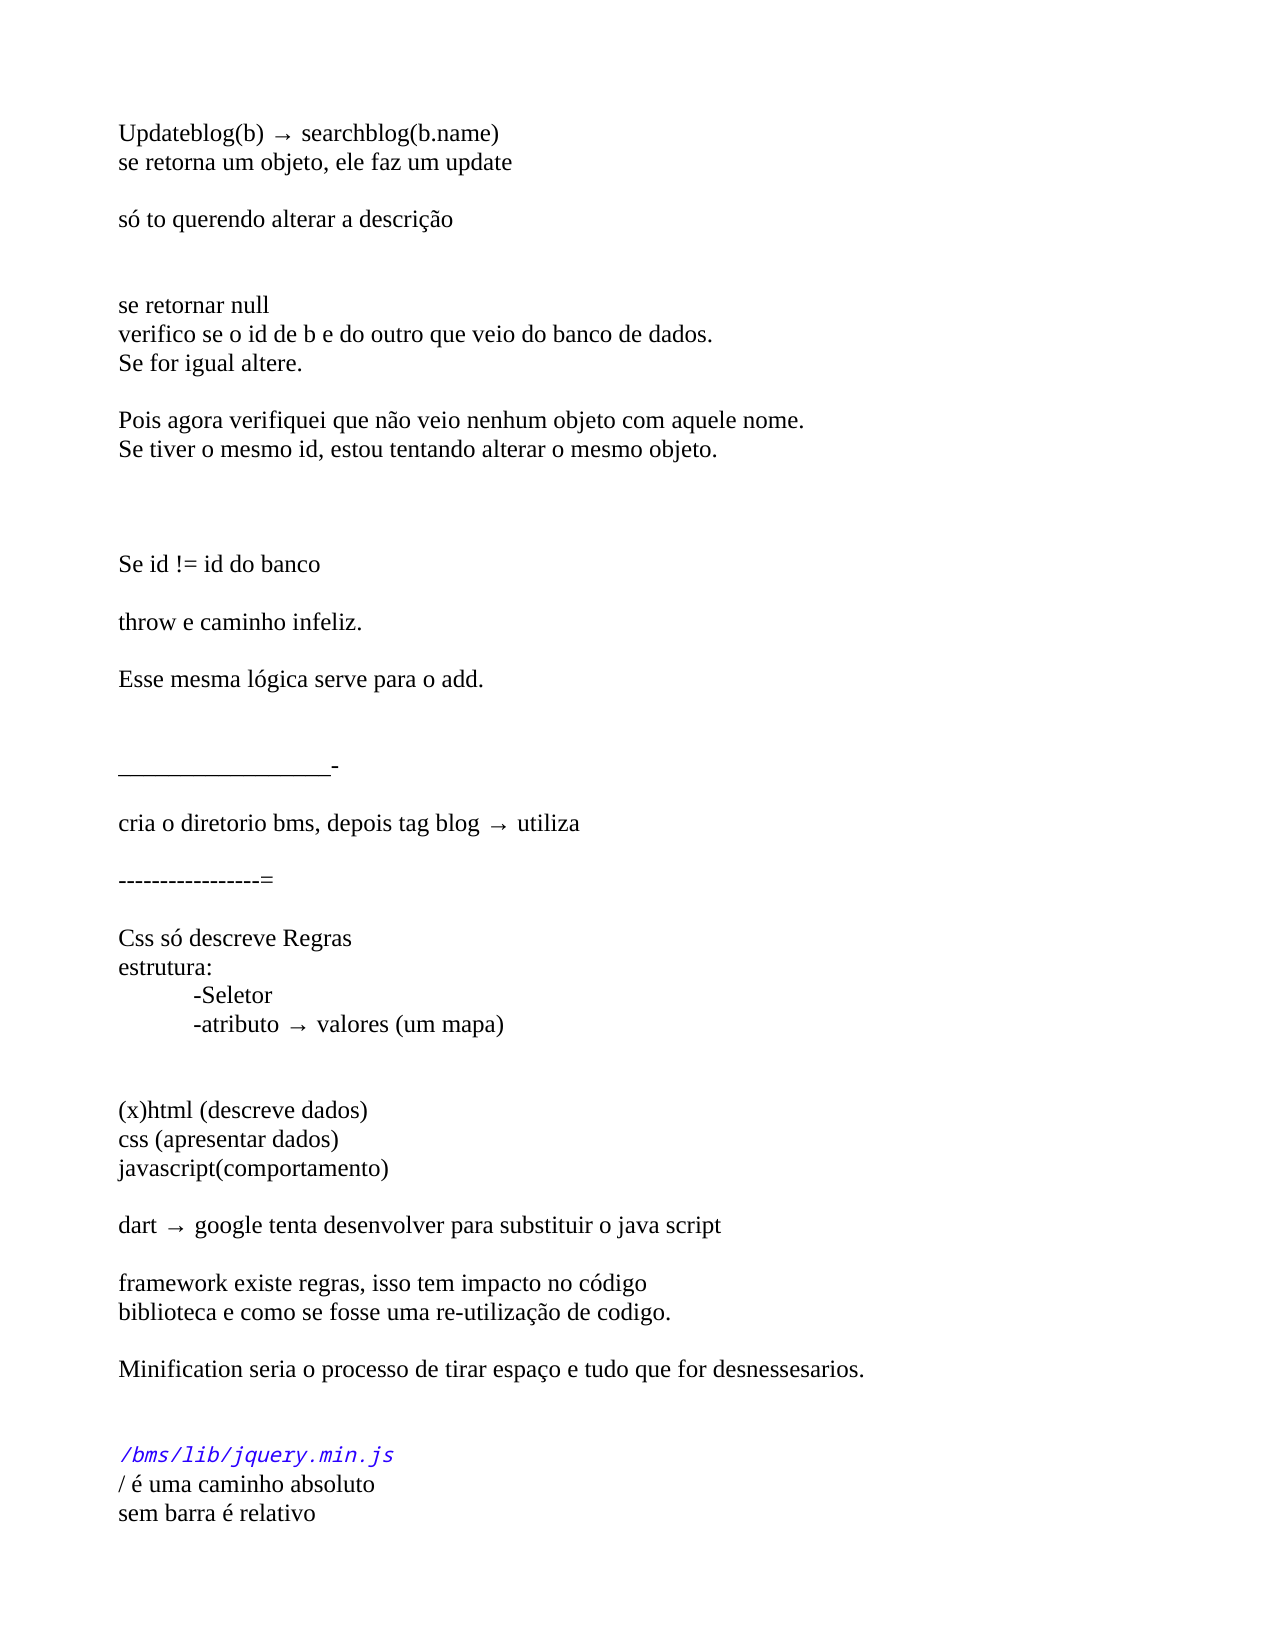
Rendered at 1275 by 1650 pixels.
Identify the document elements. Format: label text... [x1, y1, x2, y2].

text _________________- [118, 751, 1157, 779]
text Se tiver o mesmo id, estou tentando alterar o mesmo objeto. [118, 434, 1157, 463]
text javascript(comportamento) [118, 1153, 1157, 1182]
text sem barra é relativo [118, 1498, 1157, 1527]
text -Seletor [118, 981, 1157, 1009]
text Se for igual altere. [118, 348, 1157, 377]
text cria o diretorio bms, depois tag blog → utiliza [118, 808, 1157, 837]
text dart → google tenta desenvolver para substituir o java script [118, 1211, 1157, 1239]
text throw e caminho infeliz. [118, 607, 1157, 636]
text css (apresentar dados) [118, 1124, 1157, 1153]
text (x)html (descreve dados) [118, 1096, 1157, 1124]
text -atributo → valores (um mapa) [118, 1009, 1157, 1038]
text framework existe regras, isso tem impacto no código [118, 1268, 1157, 1297]
text -----------------= [118, 866, 1157, 894]
text Pois agora verifiquei que não veio nenhum objeto com aquele nome. [118, 406, 1157, 434]
text estrutura: [118, 952, 1157, 981]
text biblioteca e como se fosse uma re-utilização de codigo. [118, 1297, 1157, 1326]
text Esse mesma lógica serve para o add. [118, 664, 1157, 693]
text / é uma caminho absoluto [118, 1469, 1157, 1498]
text verifico se o id de b e do outro que veio do banco de dados. [118, 319, 1157, 348]
text se retorna um objeto, ele faz um update [118, 147, 1157, 176]
text Css só descreve Regras [118, 923, 1157, 952]
text /bms/lib/jquery.min.js [118, 1441, 1157, 1469]
text Se id != id do banco [118, 549, 1157, 578]
text Minification seria o processo de tirar espaço e tudo que for desnessesarios. [118, 1354, 1157, 1383]
text Updateblog(b) → searchblog(b.name) [118, 118, 1157, 147]
text se retornar null [118, 291, 1157, 319]
text só to querendo alterar a descrição [118, 204, 1157, 233]
